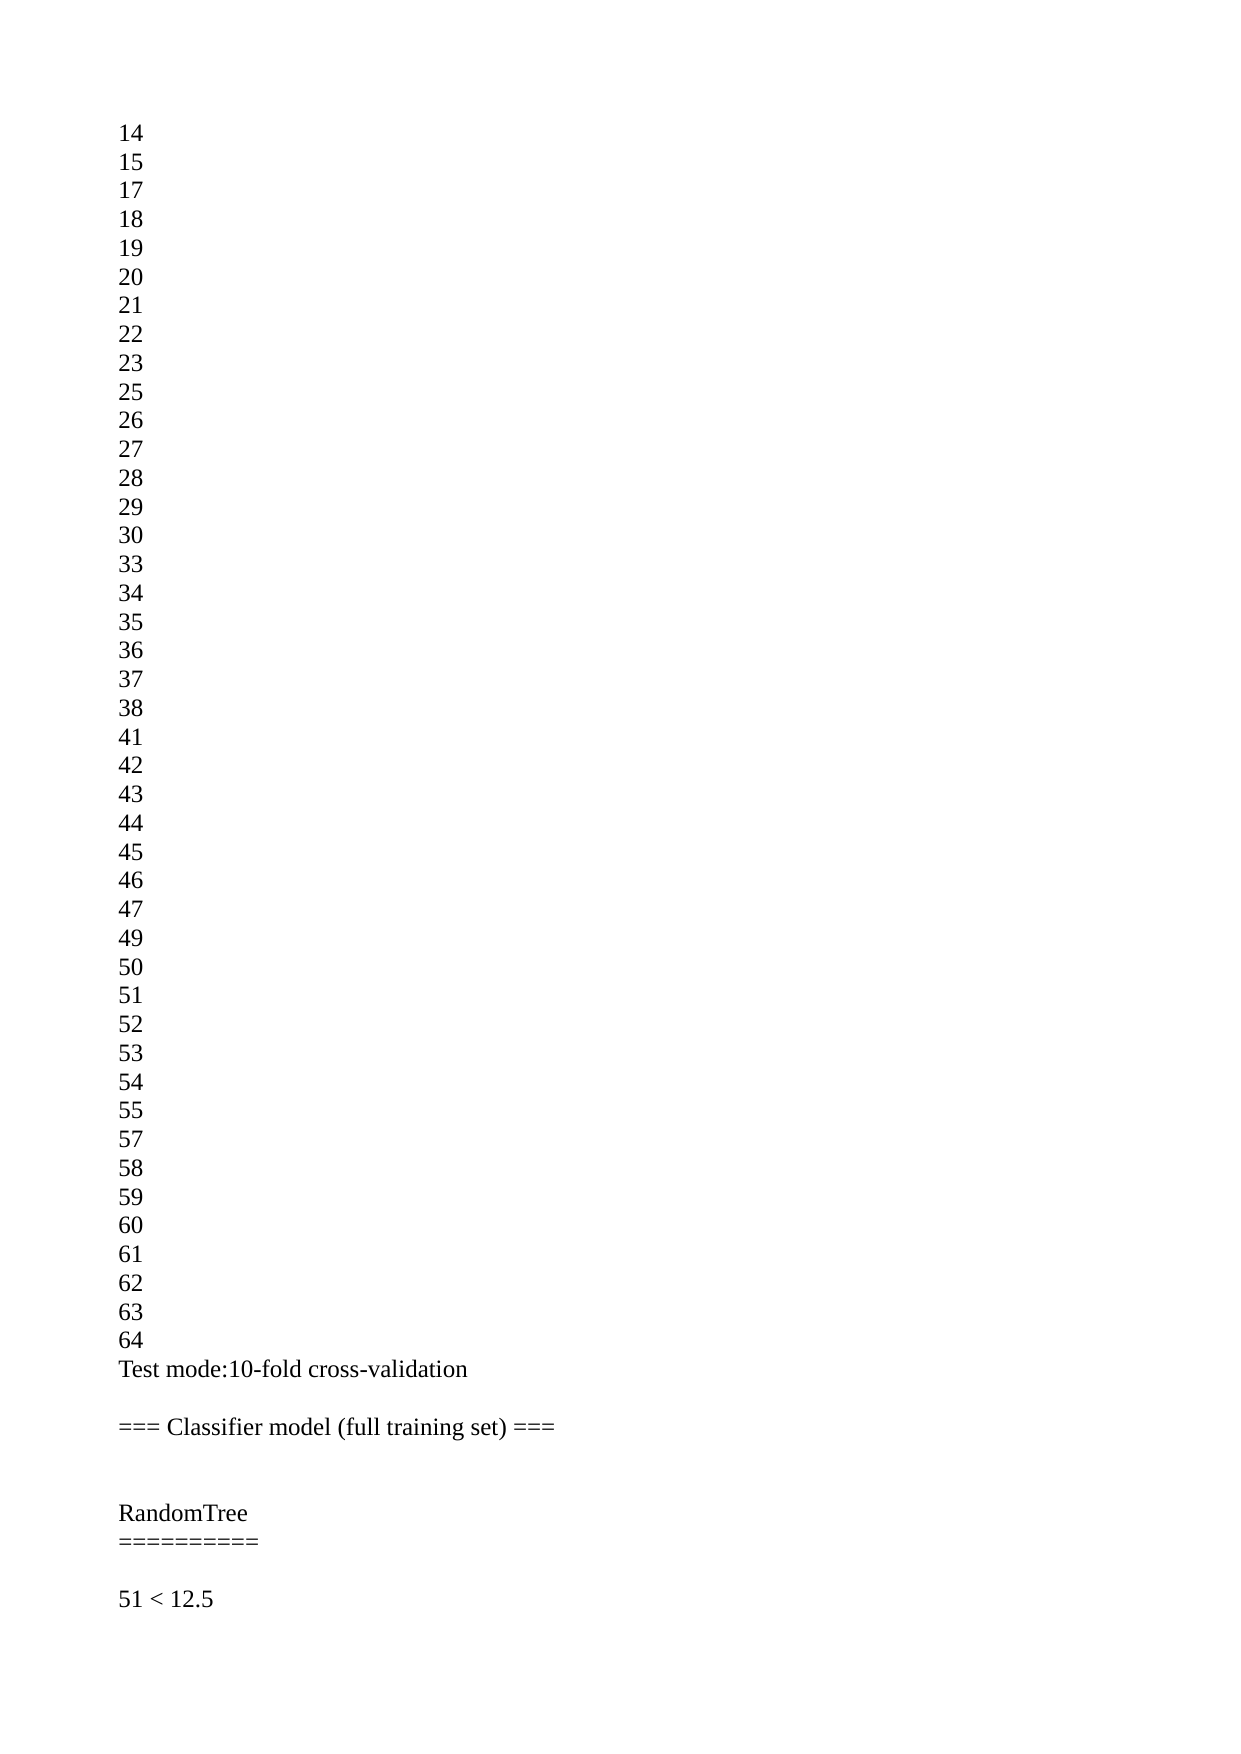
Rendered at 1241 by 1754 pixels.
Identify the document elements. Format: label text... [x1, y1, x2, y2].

text 34 [118, 578, 1122, 607]
text 17 [118, 176, 1122, 204]
text 29 [118, 492, 1122, 521]
text 49 [118, 923, 1122, 952]
text 46 [118, 866, 1122, 894]
text 25 [118, 377, 1122, 406]
text 19 [118, 233, 1122, 262]
text 43 [118, 779, 1122, 808]
text 64 [118, 1326, 1122, 1354]
text 33 [118, 549, 1122, 578]
text 55 [118, 1096, 1122, 1124]
text 42 [118, 751, 1122, 779]
text RandomTree [118, 1498, 1122, 1527]
text 47 [118, 894, 1122, 923]
text ========== [118, 1527, 1122, 1556]
text 61 [118, 1239, 1122, 1268]
text 51 < 12.5 [118, 1584, 1122, 1613]
text 35 [118, 607, 1122, 636]
text === Classifier model (full training set) === [118, 1412, 1122, 1441]
text 59 [118, 1182, 1122, 1211]
text 18 [118, 204, 1122, 233]
text 36 [118, 636, 1122, 664]
text 14 [118, 118, 1122, 147]
text 44 [118, 808, 1122, 837]
text 28 [118, 463, 1122, 492]
text 21 [118, 291, 1122, 319]
text 51 [118, 981, 1122, 1009]
text 15 [118, 147, 1122, 176]
text 54 [118, 1067, 1122, 1096]
text 41 [118, 722, 1122, 751]
text 62 [118, 1268, 1122, 1297]
text 58 [118, 1153, 1122, 1182]
text 63 [118, 1297, 1122, 1326]
text 20 [118, 262, 1122, 291]
text 30 [118, 521, 1122, 549]
text 45 [118, 837, 1122, 866]
text 50 [118, 952, 1122, 981]
text 26 [118, 406, 1122, 434]
text 57 [118, 1124, 1122, 1153]
text 37 [118, 664, 1122, 693]
text 52 [118, 1009, 1122, 1038]
text Test mode:10-fold cross-validation [118, 1354, 1122, 1383]
text 38 [118, 693, 1122, 722]
text 53 [118, 1038, 1122, 1067]
text 22 [118, 319, 1122, 348]
text 23 [118, 348, 1122, 377]
text 60 [118, 1211, 1122, 1239]
text 27 [118, 434, 1122, 463]
